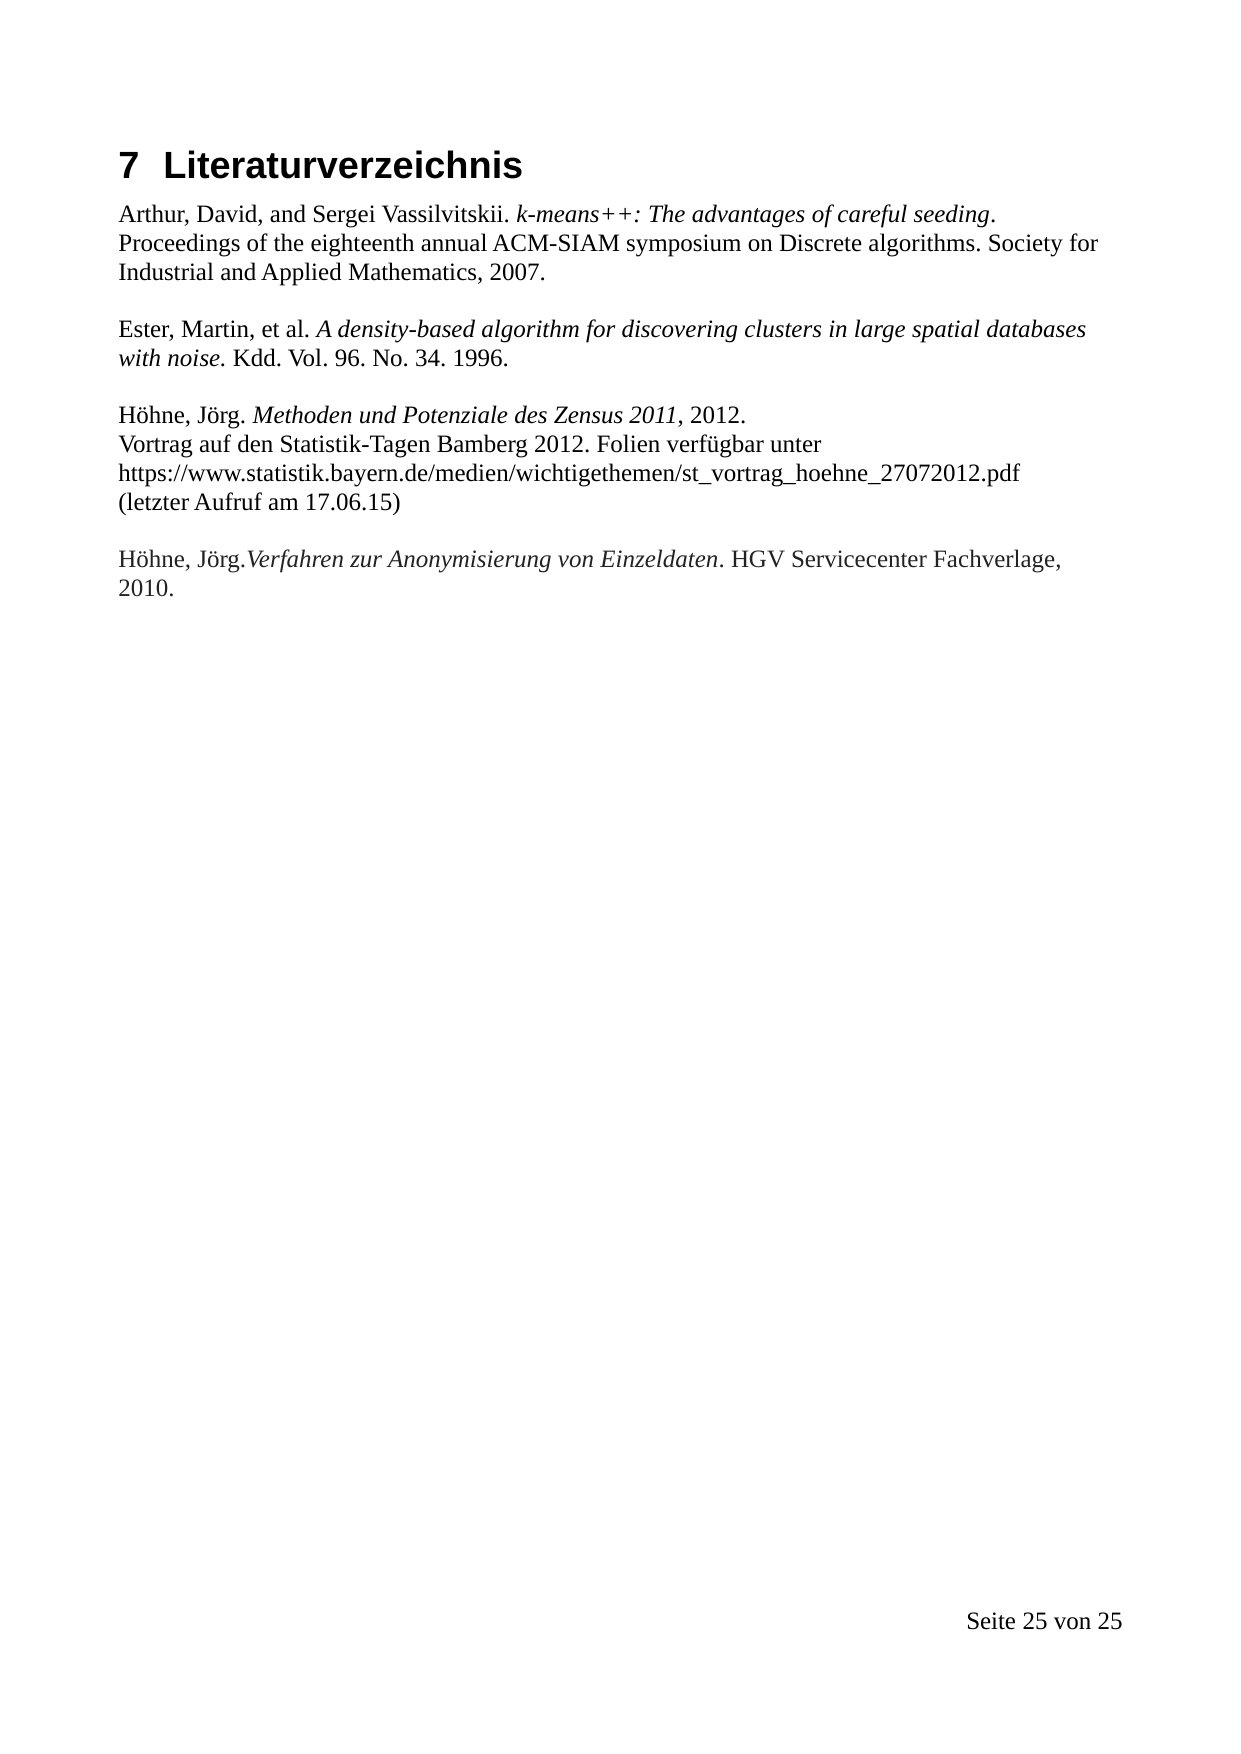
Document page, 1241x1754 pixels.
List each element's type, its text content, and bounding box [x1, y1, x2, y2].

text Ester, Martin, et al. A density-based algorithm for discovering clusters in large spatial databases with noise. Kdd. Vol. 96. No. 34. 1996. [118, 314, 1122, 372]
text Höhne, Jörg. Methoden und Potenziale des Zensus 2011, 2012. [118, 401, 1122, 429]
text Arthur, David, and Sergei Vassilvitskii. k-means++: The advantages of careful seeding. Proceedings of the eighteenth annual ACM-SIAM symposium on Discrete algorithms. Society for Industrial and Applied Mathematics, 2007. [118, 199, 1122, 286]
text Vortrag auf den Statistik-Tagen Bamberg 2012. Folien verfügbar unter https://www.statistik.bayern.de/medien/wichtigethemen/st_vortrag_hoehne_27072012.pdf [118, 429, 1122, 487]
text (letzter Aufruf am 17.06.15) [118, 487, 1122, 516]
subtitle Literaturverzeichnis [118, 143, 1122, 187]
text Höhne, Jörg.Verfahren zur Anonymisierung von Einzeldaten. HGV Servicecenter Fachverlage, 2010. [118, 544, 1122, 602]
